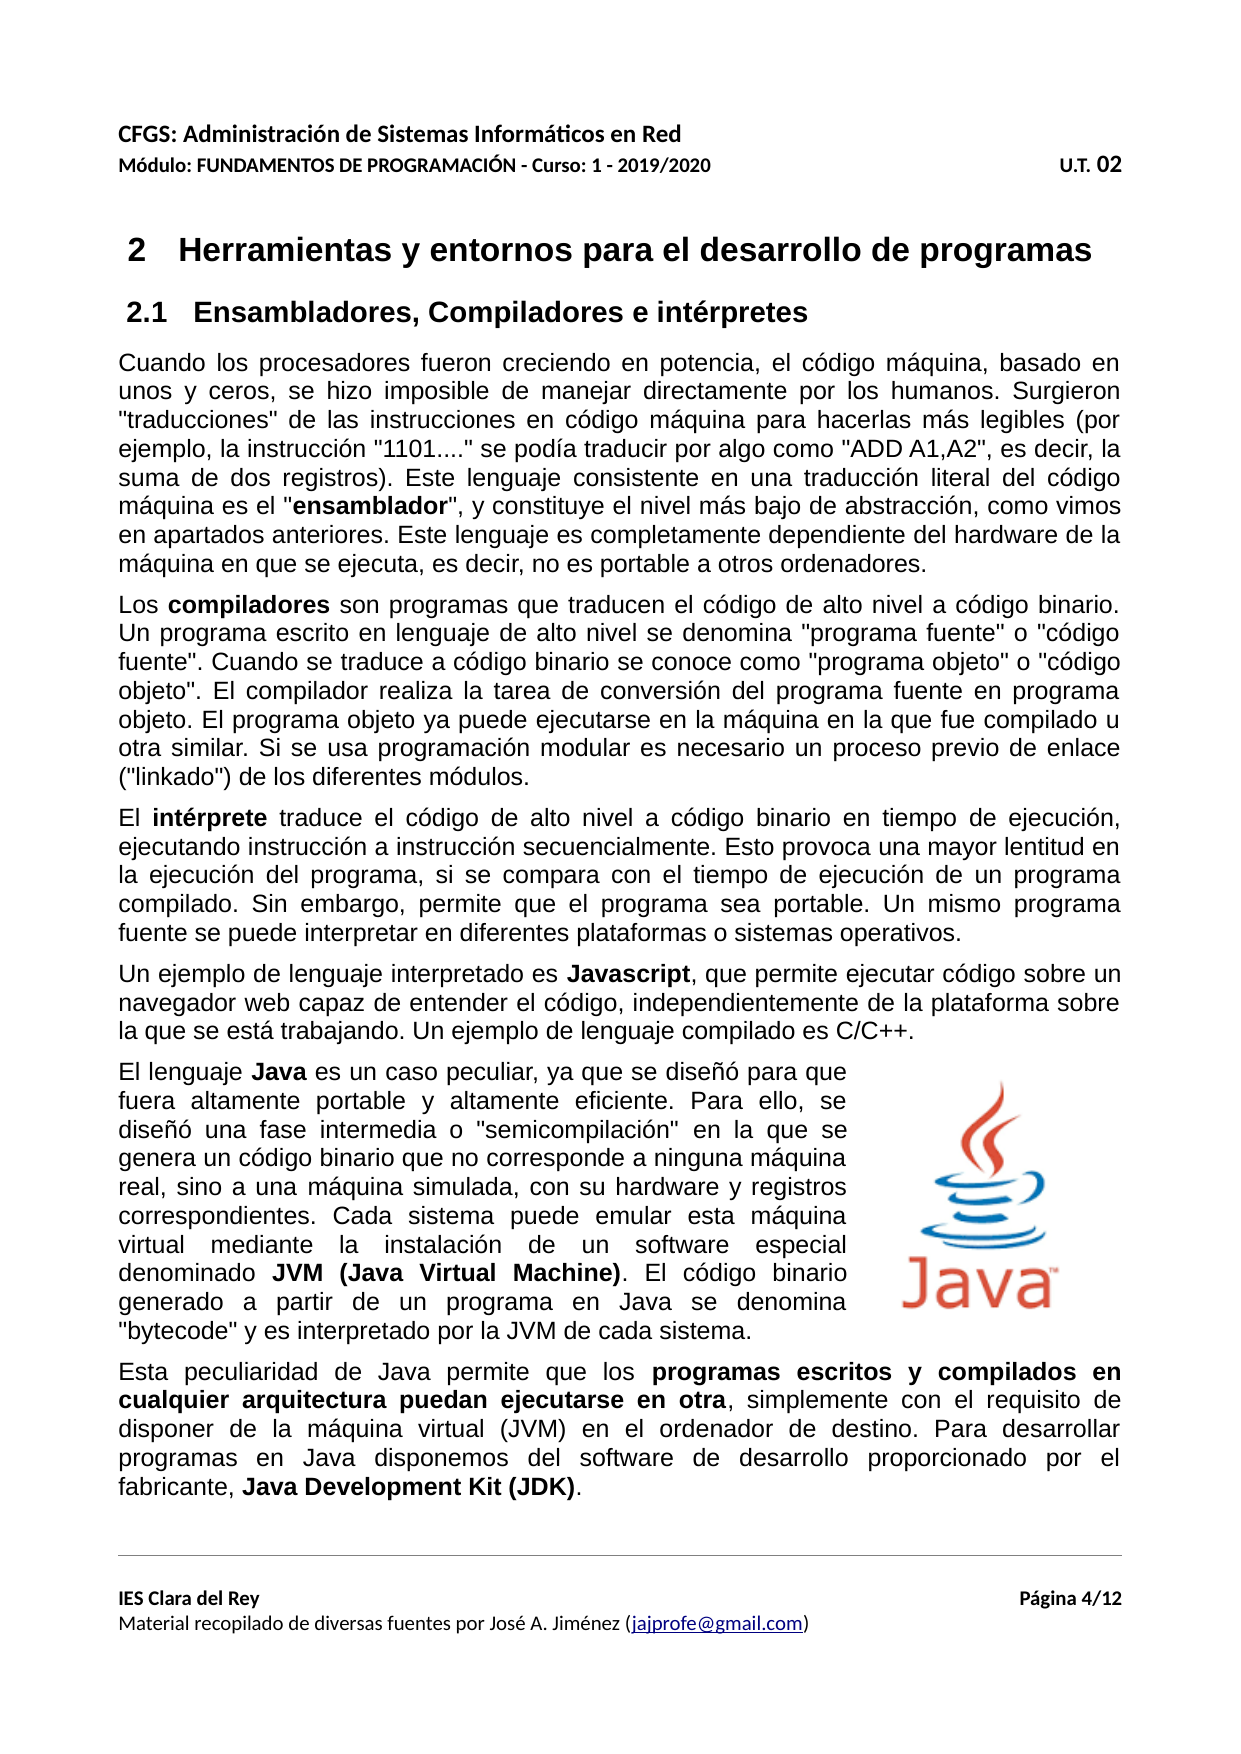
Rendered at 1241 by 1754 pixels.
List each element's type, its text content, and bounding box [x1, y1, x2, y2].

subtitle Ensambladores, Compiladores e intérpretes [118, 295, 1122, 329]
text Cuando los procesadores fueron creciendo en potencia, el código máquina, basado en unos y ceros, se hizo imposible de manejar directamente por los humanos. Surgieron "traducciones" de las instrucciones en código máquina para hacerlas más legibles (por ejemplo, la instrucción "1101...." se podía traducir por algo como "ADD A1,A2", es decir, la suma de dos registros). Este lenguaje consistente en una traducción literal del código máquina es el "ensamblador", y constituye el nivel más bajo de abstracción, como vimos en apartados anteriores. Este lenguaje es completamente dependiente del hardware de la máquina en que se ejecuta, es decir, no es portable a otros ordenadores. [118, 347, 1122, 577]
text El lenguaje Java es un caso peculiar, ya que se diseñó para que fuera altamente portable y altamente eficiente. Para ello, se diseñó una fase intermedia o "semicompilación" en la que se genera un código binario que no corresponde a ninguna máquina real, sino a una máquina simulada, con su hardware y registros correspondientes. Cada sistema puede emular esta máquina virtual mediante la instalación de un software especial denominado JVM (Java Virtual Machine). El código binario generado a partir de un programa en Java se denomina "bytecode" y es interpretado por la JVM de cada sistema. [118, 1057, 1122, 1344]
text El intérprete traduce el código de alto nivel a código binario en tiempo de ejecución, ejecutando instrucción a instrucción secuencialmente. Esto provoca una mayor lentitud en la ejecución del programa, si se compara con el tiempo de ejecución de un programa compilado. Sin embargo, permite que el programa sea portable. Un mismo programa fuente se puede interpretar en diferentes plataformas o sistemas operativos. [118, 803, 1122, 947]
text Un ejemplo de lenguaje interpretado es Javascript, que permite ejecutar código sobre un navegador web capaz de entender el código, independientemente de la plataforma sobre la que se está trabajando. Un ejemplo de lenguaje compilado es C/C++. [118, 959, 1122, 1045]
text Los compiladores son programas que traducen el código de alto nivel a código binario. Un programa escrito en lenguaje de alto nivel se denomina "programa fuente" o "código fuente". Cuando se traduce a código binario se conoce como "programa objeto" o "código objeto". El compilador realiza la tarea de conversión del programa fuente en programa objeto. El programa objeto ya puede ejecutarse en la máquina en la que fue compilado u otra similar. Si se usa programación modular es necesario un proceso previo de enlace ("linkado") de los diferentes módulos. [118, 589, 1122, 791]
picture [877, 1075, 1114, 1314]
text Esta peculiaridad de Java permite que los programas escritos y compilados en cualquier arquitectura puedan ejecutarse en otra, simplemente con el requisito de disponer de la máquina virtual (JVM) en el ordenador de destino. Para desarrollar programas en Java disponemos del software de desarrollo proporcionado por el fabricante, Java Development Kit (JDK). [118, 1357, 1122, 1500]
subtitle Herramientas y entornos para el desarrollo de programas [118, 229, 1122, 268]
